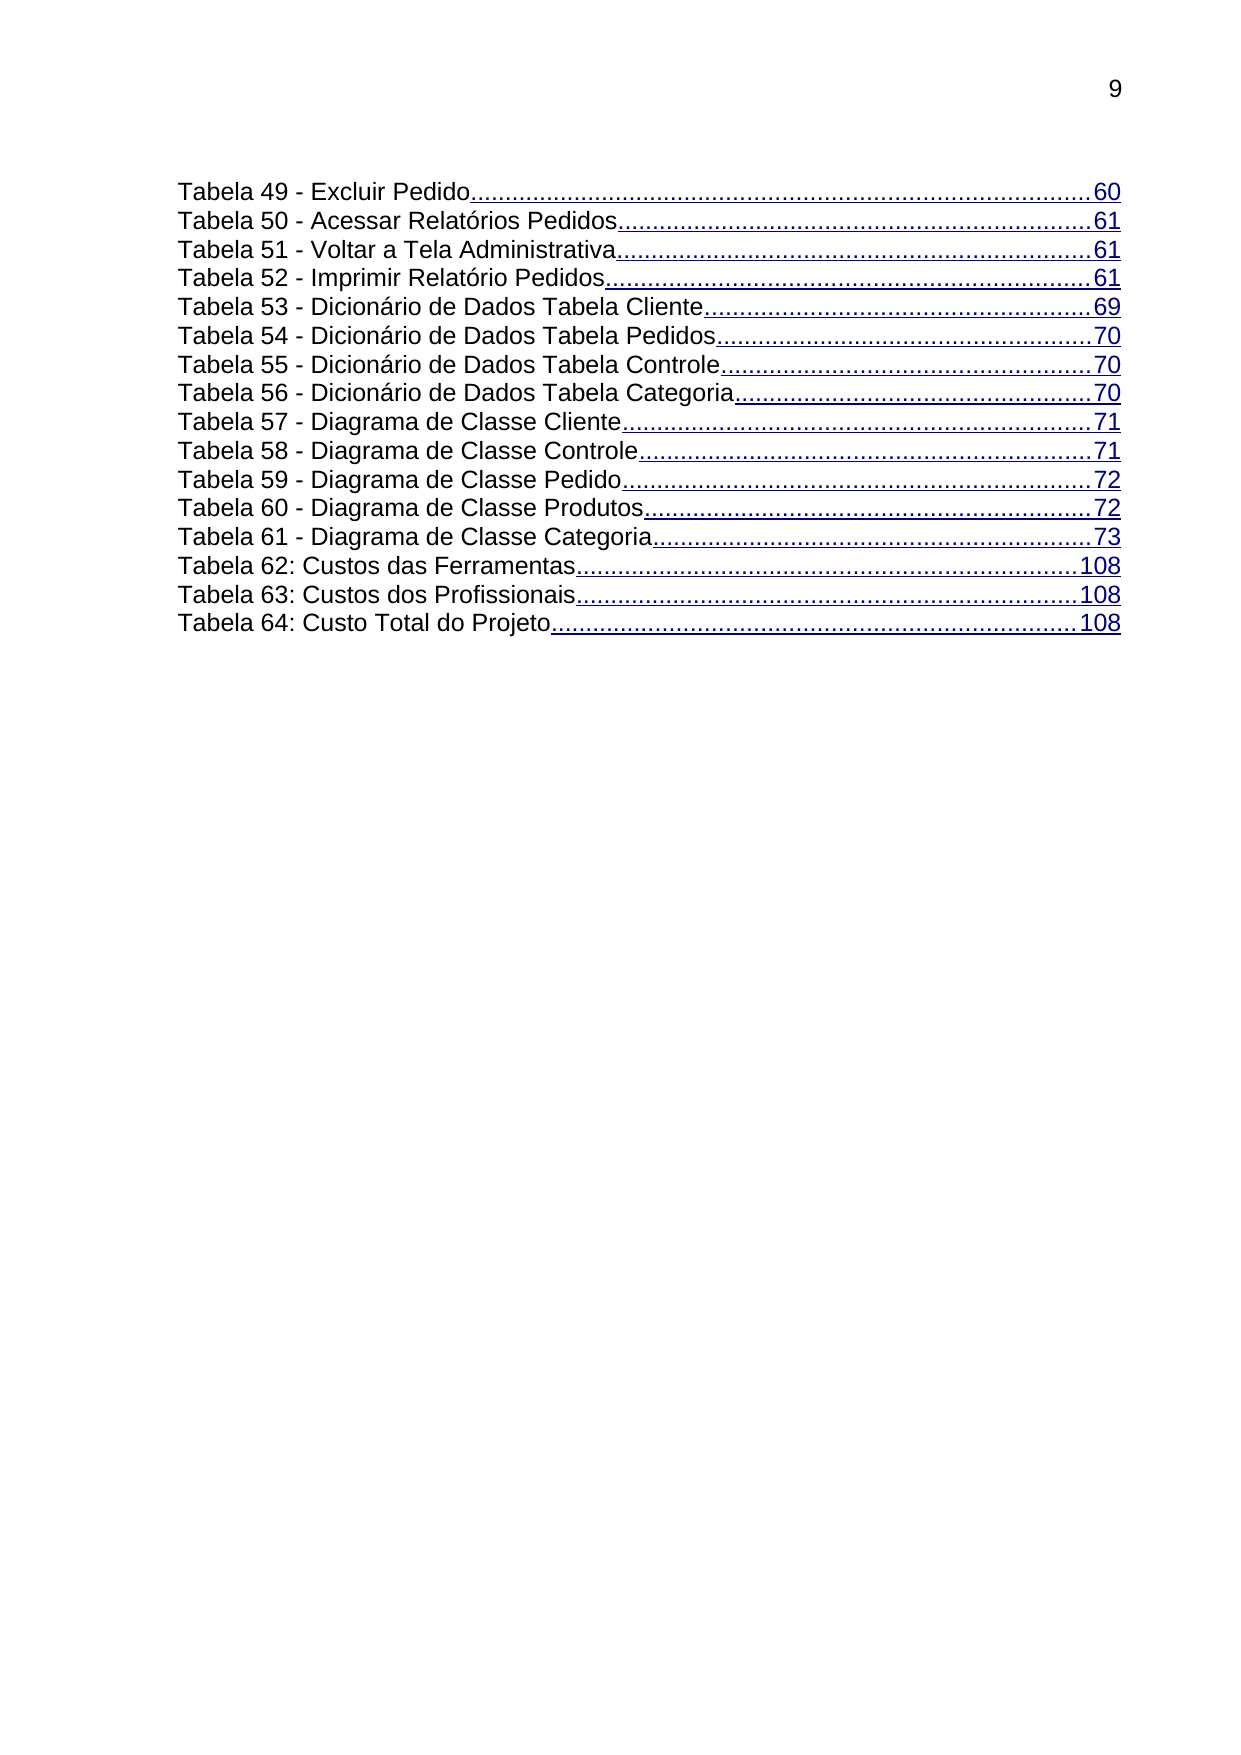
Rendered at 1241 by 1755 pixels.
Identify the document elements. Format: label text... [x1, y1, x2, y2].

text Tabela 62: Custos das Ferramentas 108 [177, 551, 1122, 580]
text Tabela 57 - Diagrama de Classe Cliente 71 [177, 407, 1122, 436]
text Tabela 54 - Dicionário de Dados Tabela Pedidos 70 [177, 321, 1122, 350]
text Tabela 63: Custos dos Profissionais 108 [177, 580, 1122, 608]
text Tabela 52 - Imprimir Relatório Pedidos 61 [177, 263, 1122, 292]
text Tabela 56 - Dicionário de Dados Tabela Categoria 70 [177, 378, 1122, 407]
text Tabela 51 - Voltar a Tela Administrativa 61 [177, 235, 1122, 263]
text Tabela 64: Custo Total do Projeto 108 [177, 608, 1122, 637]
text Tabela 61 - Diagrama de Classe Categoria 73 [177, 522, 1122, 551]
text Tabela 59 - Diagrama de Classe Pedido 72 [177, 465, 1122, 493]
text Tabela 49 - Excluir Pedido 60 [177, 177, 1122, 206]
text Tabela 50 - Acessar Relatórios Pedidos 61 [177, 206, 1122, 235]
text Tabela 58 - Diagrama de Classe Controle 71 [177, 436, 1122, 465]
text Tabela 55 - Dicionário de Dados Tabela Controle 70 [177, 350, 1122, 378]
text Tabela 60 - Diagrama de Classe Produtos 72 [177, 493, 1122, 522]
text Tabela 53 - Dicionário de Dados Tabela Cliente 69 [177, 292, 1122, 321]
